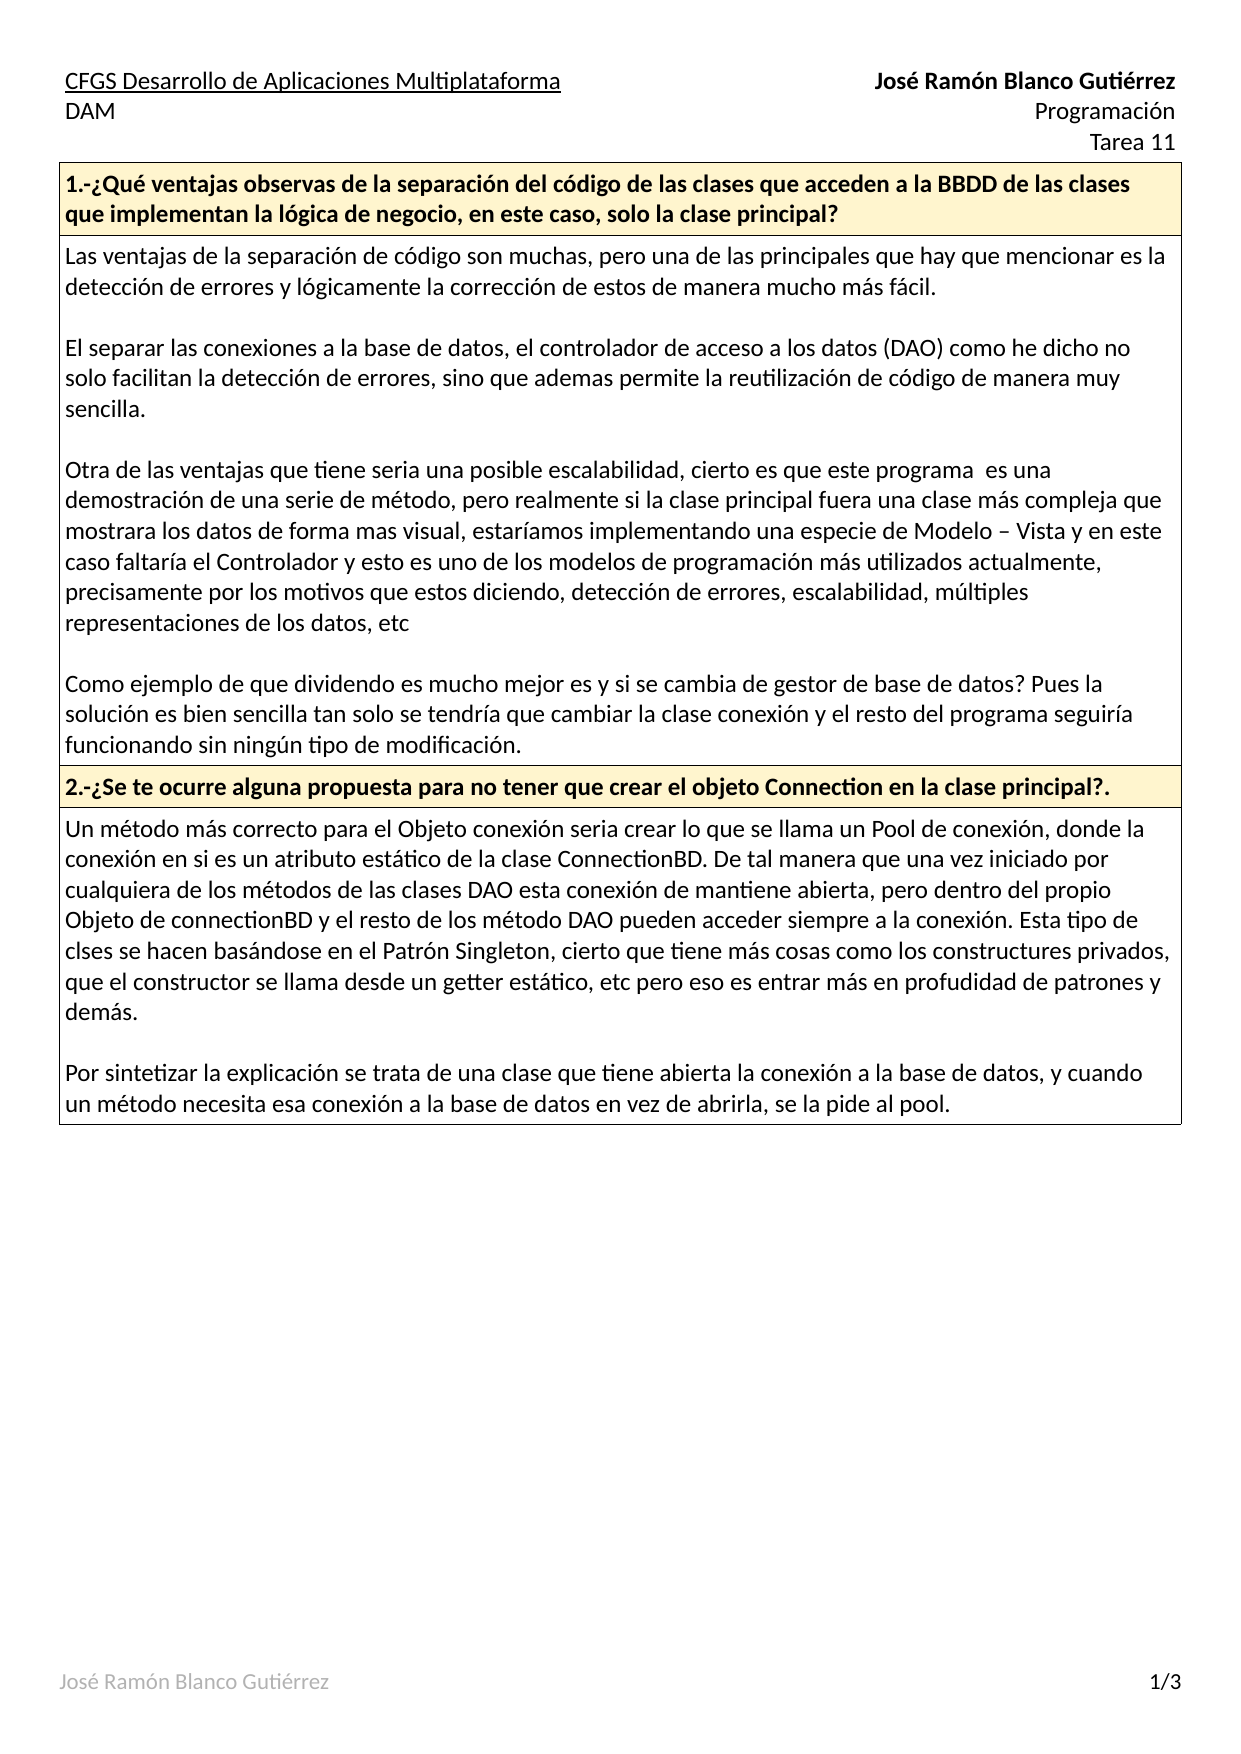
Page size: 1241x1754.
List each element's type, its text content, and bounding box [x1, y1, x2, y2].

table_header 1.-¿Qué ventajas observas de la separación del código de las clases que acceden a la BBDD de las clases que implementan la lógica de negocio, en este caso, solo la clase principal? [60, 163, 1181, 235]
table_header José Ramón Blanco Gutiérrez Programación Tarea 11 [620, 59, 1181, 162]
table_header CFGS Desarrollo de Aplicaciones Multiplataforma DAM [59, 59, 620, 162]
table_cell Las ventajas de la separación de código son muchas, pero una de las principales que hay que mencionar es la detección de errores y lógicamente la corrección de estos de manera mucho más fácil. El separar las conexiones a la base de datos, el controlador de acceso a los datos (DAO) como he dicho no solo facilitan la detección de errores, sino que ademas permite la reutilización de código de manera muy sencilla. Otra de las ventajas que tiene seria una posible escalabilidad, cierto es que este programa es una demostración de una serie de método, pero realmente si la clase principal fuera una clase más compleja que mostrara los datos de forma mas visual, estaríamos implementando una especie de Modelo – Vista y en este caso faltaría el Controlador y esto es uno de los modelos de programación más utilizados actualmente, precisamente por los motivos que estos diciendo, detección de errores, escalabilidad, múltiples representaciones de los datos, etc Como ejemplo de que dividendo es mucho mejor es y si se cambia de gestor de base de datos? Pues la solución es bien sencilla tan solo se tendría que cambiar la clase conexión y el resto del programa seguiría funcionando sin ningún tipo de modificación. [60, 236, 1181, 765]
table_cell Un método más correcto para el Objeto conexión seria crear lo que se llama un Pool de conexión, donde la conexión en si es un atributo estático de la clase ConnectionBD. De tal manera que una vez iniciado por cualquiera de los métodos de las clases DAO esta conexión de mantiene abierta, pero dentro del propio Objeto de connectionBD y el resto de los método DAO pueden acceder siempre a la conexión. Esta tipo de clses se hacen basándose en el Patrón Singleton, cierto que tiene más cosas como los constructures privados, que el constructor se llama desde un getter estático, etc pero eso es entrar más en profudidad de patrones y demás. Por sintetizar la explicación se trata de una clase que tiene abierta la conexión a la base de datos, y cuando un método necesita esa conexión a la base de datos en vez de abrirla, se la pide al pool. [60, 808, 1181, 1124]
table_cell 2.-¿Se te ocurre alguna propuesta para no tener que crear el objeto Connection en la clase principal?. [60, 766, 1181, 807]
